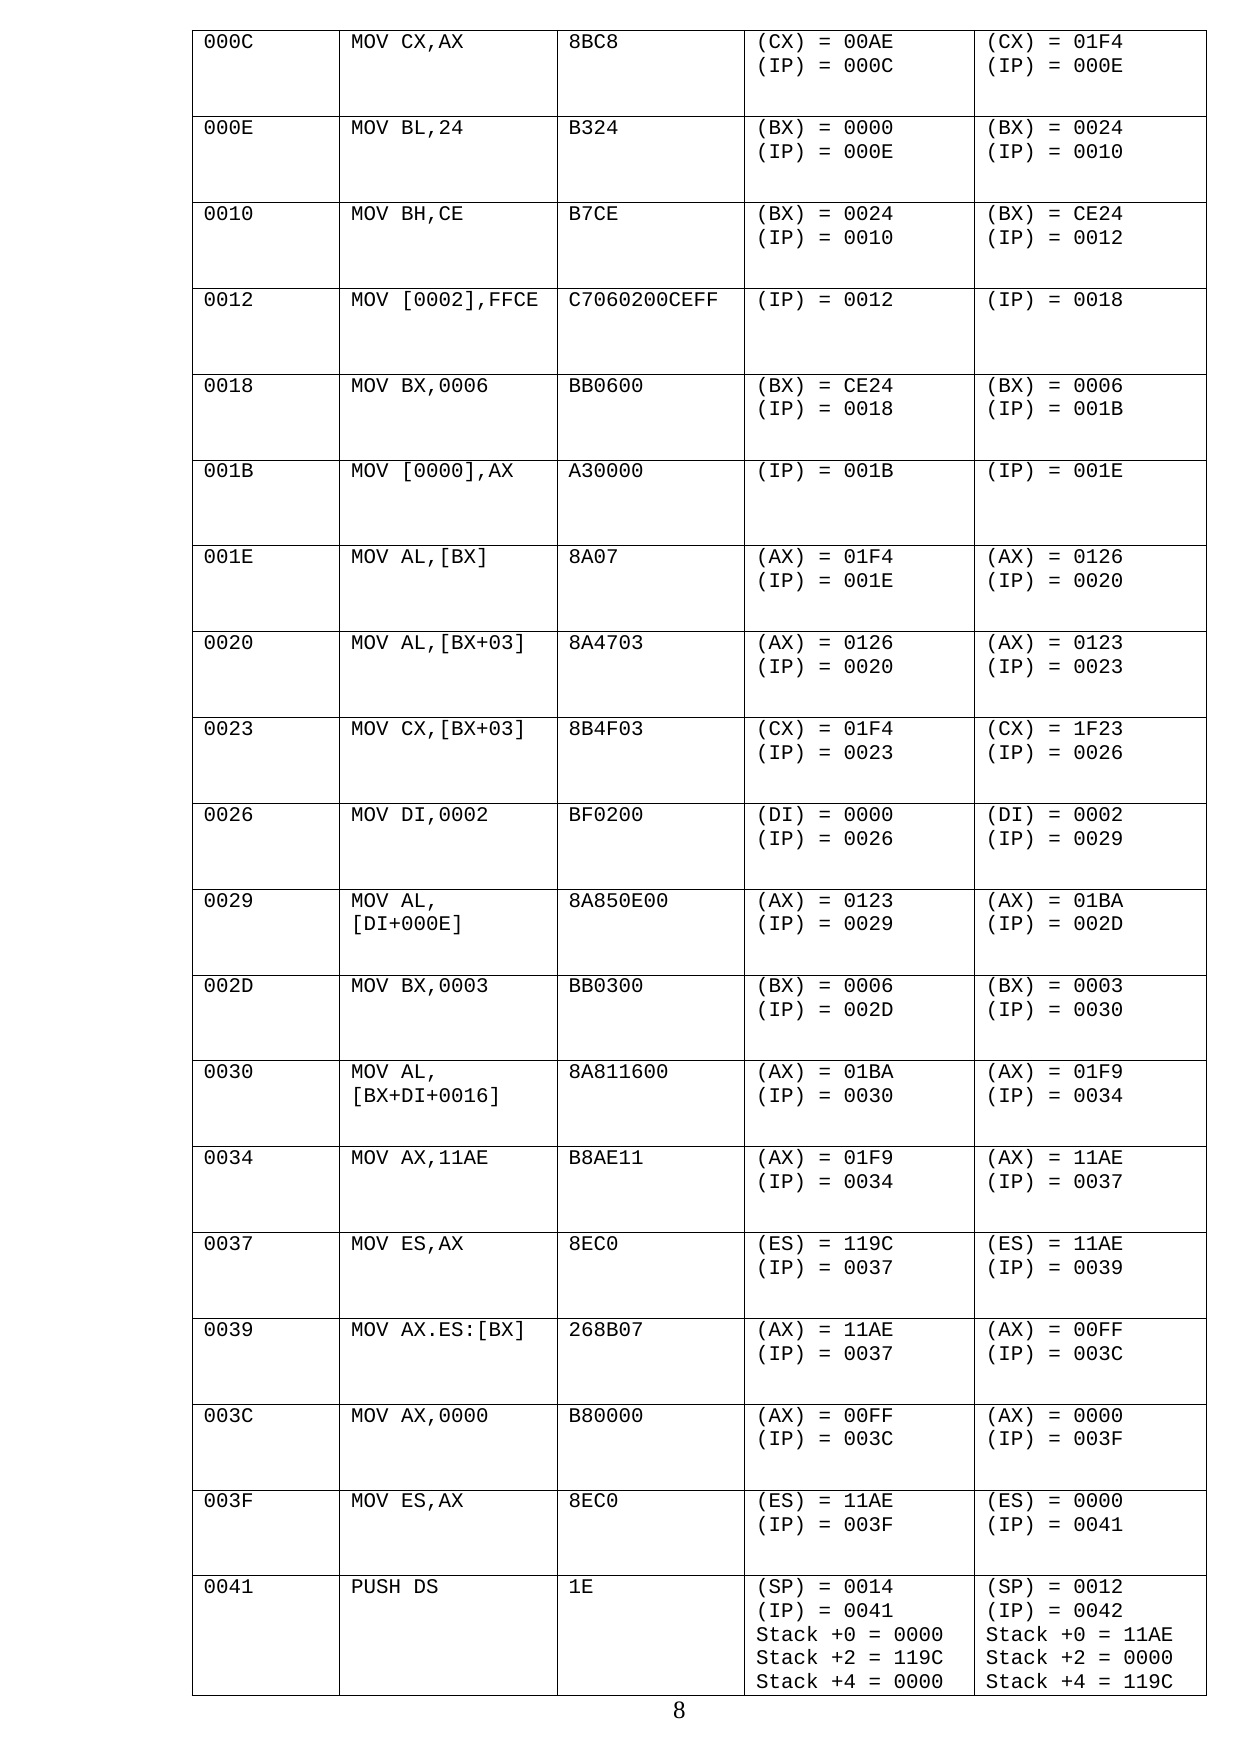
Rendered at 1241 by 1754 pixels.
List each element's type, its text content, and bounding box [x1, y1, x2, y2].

table_cell MOV AL,[BX+DI+0016] [340, 1061, 557, 1146]
table_cell 0012 [193, 289, 339, 374]
table_cell 0010 [193, 203, 339, 288]
table_cell MOV AL,[BX+03] [340, 632, 557, 717]
table_cell 003C [193, 1405, 339, 1489]
table_cell (AX) = 0000 (IP) = 003F [975, 1405, 1206, 1489]
table_cell (CX) = 01F4 (IP) = 000E [975, 31, 1206, 116]
table_cell 000C [193, 31, 339, 116]
table_cell (AX) = 01F4 (IP) = 001E [745, 546, 974, 631]
table_cell C7060200CEFF [558, 289, 744, 374]
table_cell 8A4703 [558, 632, 744, 717]
table_cell 003F [193, 1491, 339, 1575]
table_cell 0020 [193, 632, 339, 717]
table_cell (DI) = 0000 (IP) = 0026 [745, 804, 974, 889]
table_cell (AX) = 11AE (IP) = 0037 [975, 1147, 1206, 1232]
table_cell 8EC0 [558, 1491, 744, 1575]
table_cell 268B07 [558, 1319, 744, 1404]
table_cell MOV AX.ES:[BX] [340, 1319, 557, 1404]
table_cell 0018 [193, 375, 339, 459]
table_cell (AX) = 01BA (IP) = 0030 [745, 1061, 974, 1146]
table_cell 001B [193, 461, 339, 545]
table_cell (AX) = 0126 (IP) = 0020 [975, 546, 1206, 631]
table_cell MOV BH,CE [340, 203, 557, 288]
table_cell 001E [193, 546, 339, 631]
table_cell 0034 [193, 1147, 339, 1232]
table_cell 002D [193, 976, 339, 1060]
table_cell MOV DI,0002 [340, 804, 557, 889]
table_cell 8B4F03 [558, 718, 744, 803]
table_cell MOV [0002],FFCE [340, 289, 557, 374]
table_cell (BX) = CE24 (IP) = 0012 [975, 203, 1206, 288]
table_cell (CX) = 00AE (IP) = 000C [745, 31, 974, 116]
table_cell (CX) = 01F4 (IP) = 0023 [745, 718, 974, 803]
table_cell MOV ES,AX [340, 1233, 557, 1318]
table_cell (IP) = 001E [975, 461, 1206, 545]
table_cell BB0600 [558, 375, 744, 459]
table_cell MOV AX,11AE [340, 1147, 557, 1232]
table_cell (BX) = 0003 (IP) = 0030 [975, 976, 1206, 1060]
table_cell (AX) = 00FF (IP) = 003C [745, 1405, 974, 1489]
table_cell (AX) = 0126 (IP) = 0020 [745, 632, 974, 717]
table_cell (DI) = 0002 (IP) = 0029 [975, 804, 1206, 889]
table_cell (IP) = 0012 [745, 289, 974, 374]
table_cell 8A850E00 [558, 890, 744, 974]
table_cell MOV AX,0000 [340, 1405, 557, 1489]
table_cell 0041 [193, 1576, 339, 1694]
table_cell (ES) = 119C (IP) = 0037 [745, 1233, 974, 1318]
table_cell MOV BL,24 [340, 117, 557, 202]
table_cell MOV BX,0006 [340, 375, 557, 459]
table_cell (IP) = 001B [745, 461, 974, 545]
table_cell (AX) = 01F9 (IP) = 0034 [745, 1147, 974, 1232]
table_cell 0026 [193, 804, 339, 889]
table_cell 0029 [193, 890, 339, 974]
table_cell 0037 [193, 1233, 339, 1318]
table_cell 000E [193, 117, 339, 202]
table_cell BB0300 [558, 976, 744, 1060]
table_cell BF0200 [558, 804, 744, 889]
table_cell (BX) = 0000 (IP) = 000E [745, 117, 974, 202]
table_cell (IP) = 0018 [975, 289, 1206, 374]
table_cell 1E [558, 1576, 744, 1694]
table_cell (CX) = 1F23 (IP) = 0026 [975, 718, 1206, 803]
table_cell 0039 [193, 1319, 339, 1404]
table_cell PUSH DS [340, 1576, 557, 1694]
table_cell (SP) = 0012 (IP) = 0042 Stack +0 = 11AE Stack +2 = 0000 Stack +4 = 119C [975, 1576, 1206, 1694]
table_cell (AX) = 0123 (IP) = 0023 [975, 632, 1206, 717]
table_cell MOV CX,[BX+03] [340, 718, 557, 803]
table_cell (SP) = 0014 (IP) = 0041 Stack +0 = 0000 Stack +2 = 119C Stack +4 = 0000 [745, 1576, 974, 1694]
table_cell (BX) = 0006 (IP) = 002D [745, 976, 974, 1060]
table_cell (AX) = 11AE (IP) = 0037 [745, 1319, 974, 1404]
table_cell (AX) = 00FF (IP) = 003C [975, 1319, 1206, 1404]
table_cell B324 [558, 117, 744, 202]
table_cell 0030 [193, 1061, 339, 1146]
table_cell 8A811600 [558, 1061, 744, 1146]
table_cell (ES) = 11AE (IP) = 003F [745, 1491, 974, 1575]
table_cell MOV CX,AX [340, 31, 557, 116]
table_cell B8AE11 [558, 1147, 744, 1232]
table_cell (BX) = CE24 (IP) = 0018 [745, 375, 974, 459]
table_cell (ES) = 11AE (IP) = 0039 [975, 1233, 1206, 1318]
table_cell (BX) = 0024 (IP) = 0010 [745, 203, 974, 288]
table_cell (AX) = 01BA (IP) = 002D [975, 890, 1206, 974]
table_cell A30000 [558, 461, 744, 545]
table_cell B80000 [558, 1405, 744, 1489]
table_cell (BX) = 0024 (IP) = 0010 [975, 117, 1206, 202]
table_cell MOV [0000],AX [340, 461, 557, 545]
table_cell MOV AL,[DI+000E] [340, 890, 557, 974]
table_cell 8BC8 [558, 31, 744, 116]
table_cell (ES) = 0000 (IP) = 0041 [975, 1491, 1206, 1575]
table_cell MOV ES,AX [340, 1491, 557, 1575]
table_cell MOV AL,[BX] [340, 546, 557, 631]
table_cell 0023 [193, 718, 339, 803]
table_cell (BX) = 0006 (IP) = 001B [975, 375, 1206, 459]
table_cell MOV BX,0003 [340, 976, 557, 1060]
table_cell (AX) = 01F9 (IP) = 0034 [975, 1061, 1206, 1146]
table_cell (AX) = 0123 (IP) = 0029 [745, 890, 974, 974]
table_cell 8EC0 [558, 1233, 744, 1318]
table_cell B7CE [558, 203, 744, 288]
table_cell 8A07 [558, 546, 744, 631]
